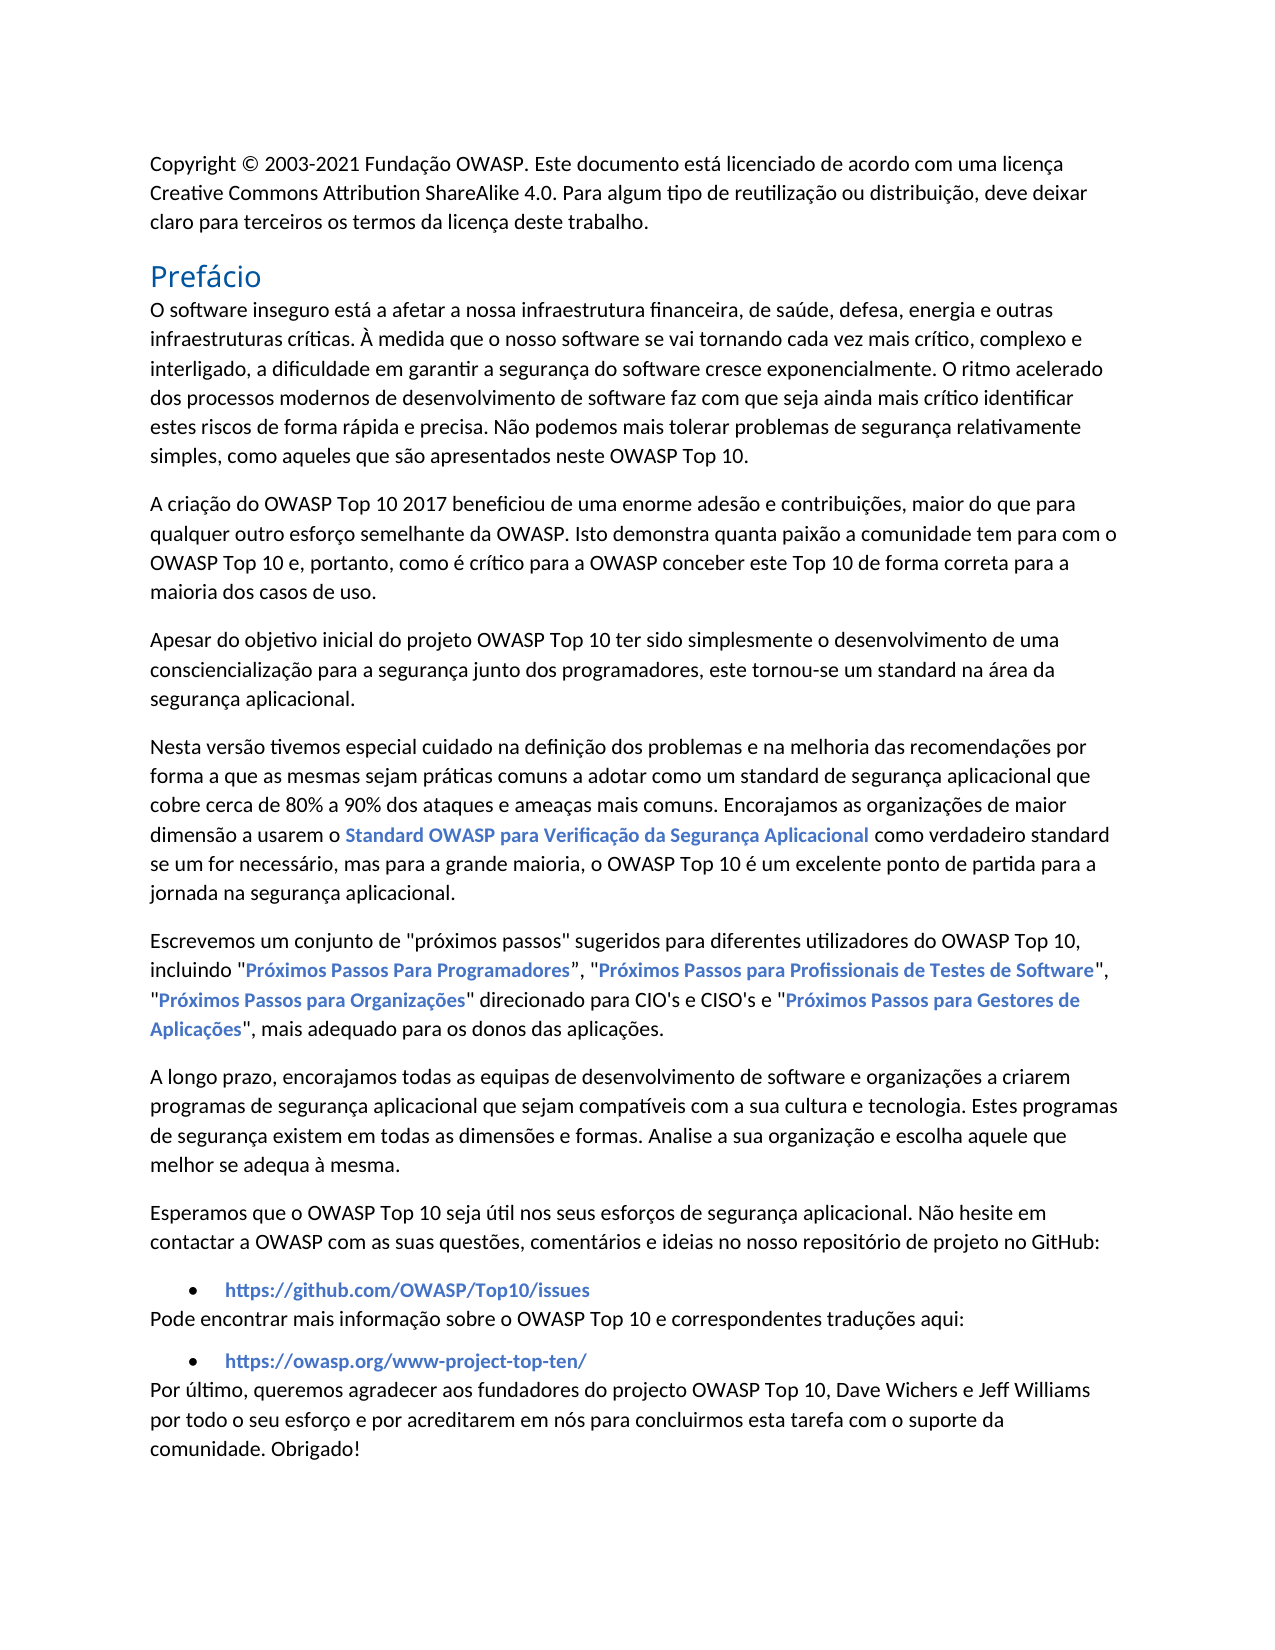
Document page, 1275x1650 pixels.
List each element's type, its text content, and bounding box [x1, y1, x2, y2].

list https://github.com/OWASP/Top10/issues [187, 1276, 1125, 1303]
text Pode encontrar mais informação sobre o OWASP Top 10 e correspondentes traduções aqui: [150, 1306, 1125, 1332]
text Escrevemos um conjunto de "próximos passos" sugeridos para diferentes utilizadores do OWASP Top 10, incluindo "Próximos Passos Para Programadores”, "Próximos Passos para Profissionais de Testes de Software", "Próximos Passos para Organizações" direcionado para CIO's e CISO's e "Próximos Passos para Gestores de Aplicações", mais adequado para os donos das aplicações. [150, 927, 1125, 1042]
text O software inseguro está a afetar a nossa infraestrutura financeira, de saúde, defesa, energia e outras infraestruturas críticas. À medida que o nosso software se vai tornando cada vez mais crítico, complexo e interligado, a dificuldade em garantir a segurança do software cresce exponencialmente. O ritmo acelerado dos processos modernos de desenvolvimento de software faz com que seja ainda mais crítico identificar estes riscos de forma rápida e precisa. Não podemos mais tolerar problemas de segurança relativamente simples, como aqueles que são apresentados neste OWASP Top 10. [150, 296, 1125, 469]
text Apesar do objetivo inicial do projeto OWASP Top 10 ter sido simplesmente o desenvolvimento de uma consciencialização para a segurança junto dos programadores, este tornou-se um standard na área da segurança aplicacional. [150, 626, 1125, 712]
text A criação do OWASP Top 10 2017 beneficiou de uma enorme adesão e contribuições, maior do que para qualquer outro esforço semelhante da OWASP. Isto demonstra quanta paixão a comunidade tem para com o OWASP Top 10 e, portanto, como é crítico para a OWASP conceber este Top 10 de forma correta para a maioria dos casos de uso. [150, 491, 1125, 605]
subtitle Prefácio [150, 257, 1125, 296]
text Por último, queremos agradecer aos fundadores do projecto OWASP Top 10, Dave Wichers e Jeff Williams por todo o seu esforço e por acreditarem em nós para concluirmos esta tarefa com o suporte da comunidade. Obrigado! [150, 1377, 1125, 1462]
text Nesta versão tivemos especial cuidado na definição dos problemas e na melhoria das recomendações por forma a que as mesmas sejam práticas comuns a adotar como um standard de segurança aplicacional que cobre cerca de 80% a 90% dos ataques e ameaças mais comuns. Encorajamos as organizações de maior dimensão a usarem o Standard OWASP para Verificação da Segurança Aplicacional como verdadeiro standard se um for necessário, mas para a grande maioria, o OWASP Top 10 é um excelente ponto de partida para a jornada na segurança aplicacional. [150, 733, 1125, 906]
text Copyright © 2003-2021 Fundação OWASP. Este documento está licenciado de acordo com uma licença Creative Commons Attribution ShareAlike 4.0. Para algum tipo de reutilização ou distribuição, deve deixar claro para terceiros os termos da licença deste trabalho. [150, 150, 1125, 235]
text A longo prazo, encorajamos todas as equipas de desenvolvimento de software e organizações a criarem programas de segurança aplicacional que sejam compatíveis com a sua cultura e tecnologia. Estes programas de segurança existem em todas as dimensões e formas. Analise a sua organização e escolha aquele que melhor se adequa à mesma. [150, 1063, 1125, 1178]
list https://owasp.org/www-project-top-ten/ [187, 1347, 1125, 1374]
text Esperamos que o OWASP Top 10 seja útil nos seus esforços de segurança aplicacional. Não hesite em contactar a OWASP com as suas questões, comentários e ideias no nosso repositório de projeto no GitHub: [150, 1199, 1125, 1255]
